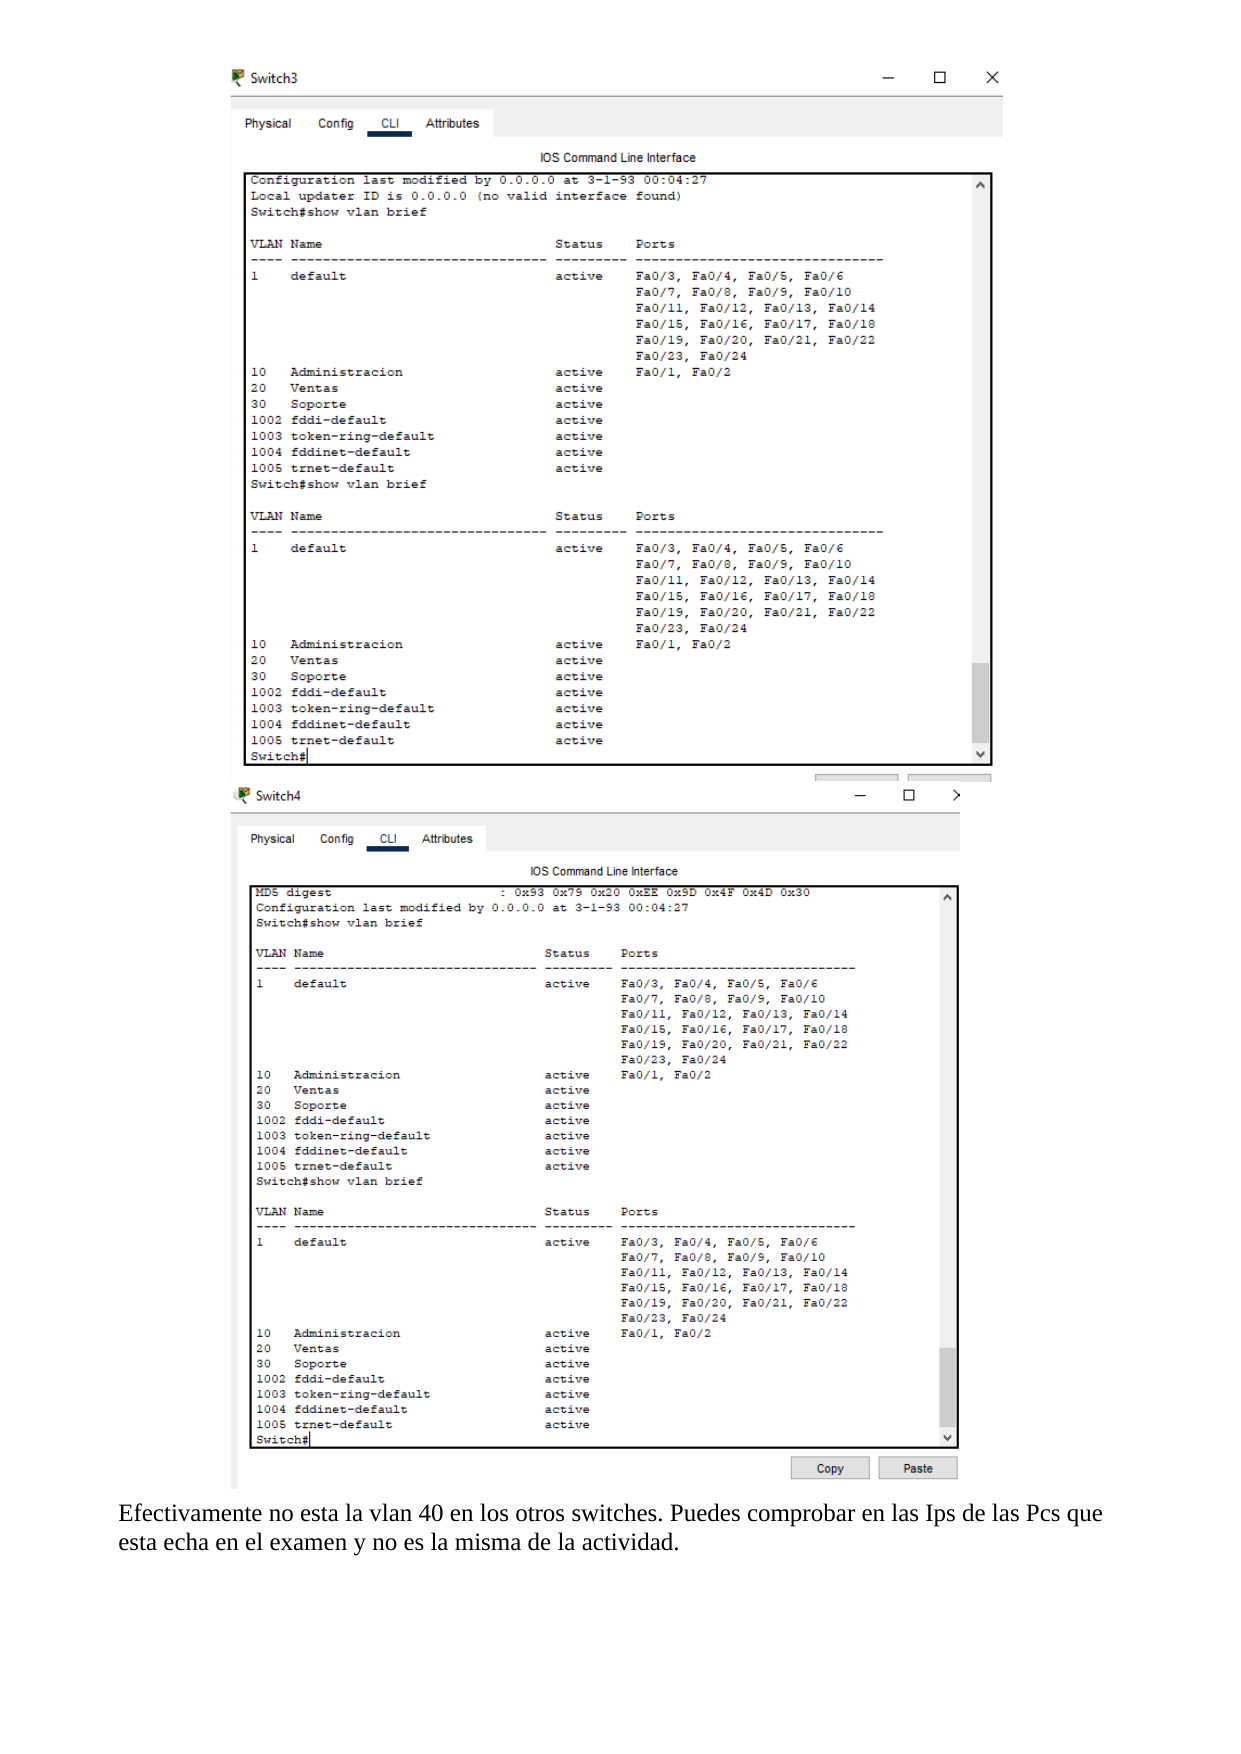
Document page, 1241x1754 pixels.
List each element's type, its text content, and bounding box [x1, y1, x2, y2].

picture [230, 66, 1003, 1489]
text Efectivamente no esta la vlan 40 en los otros switches. Puedes comprobar en las Ips de las Pcs que esta echa en el examen y no es la misma de la actividad. [118, 1498, 1122, 1556]
